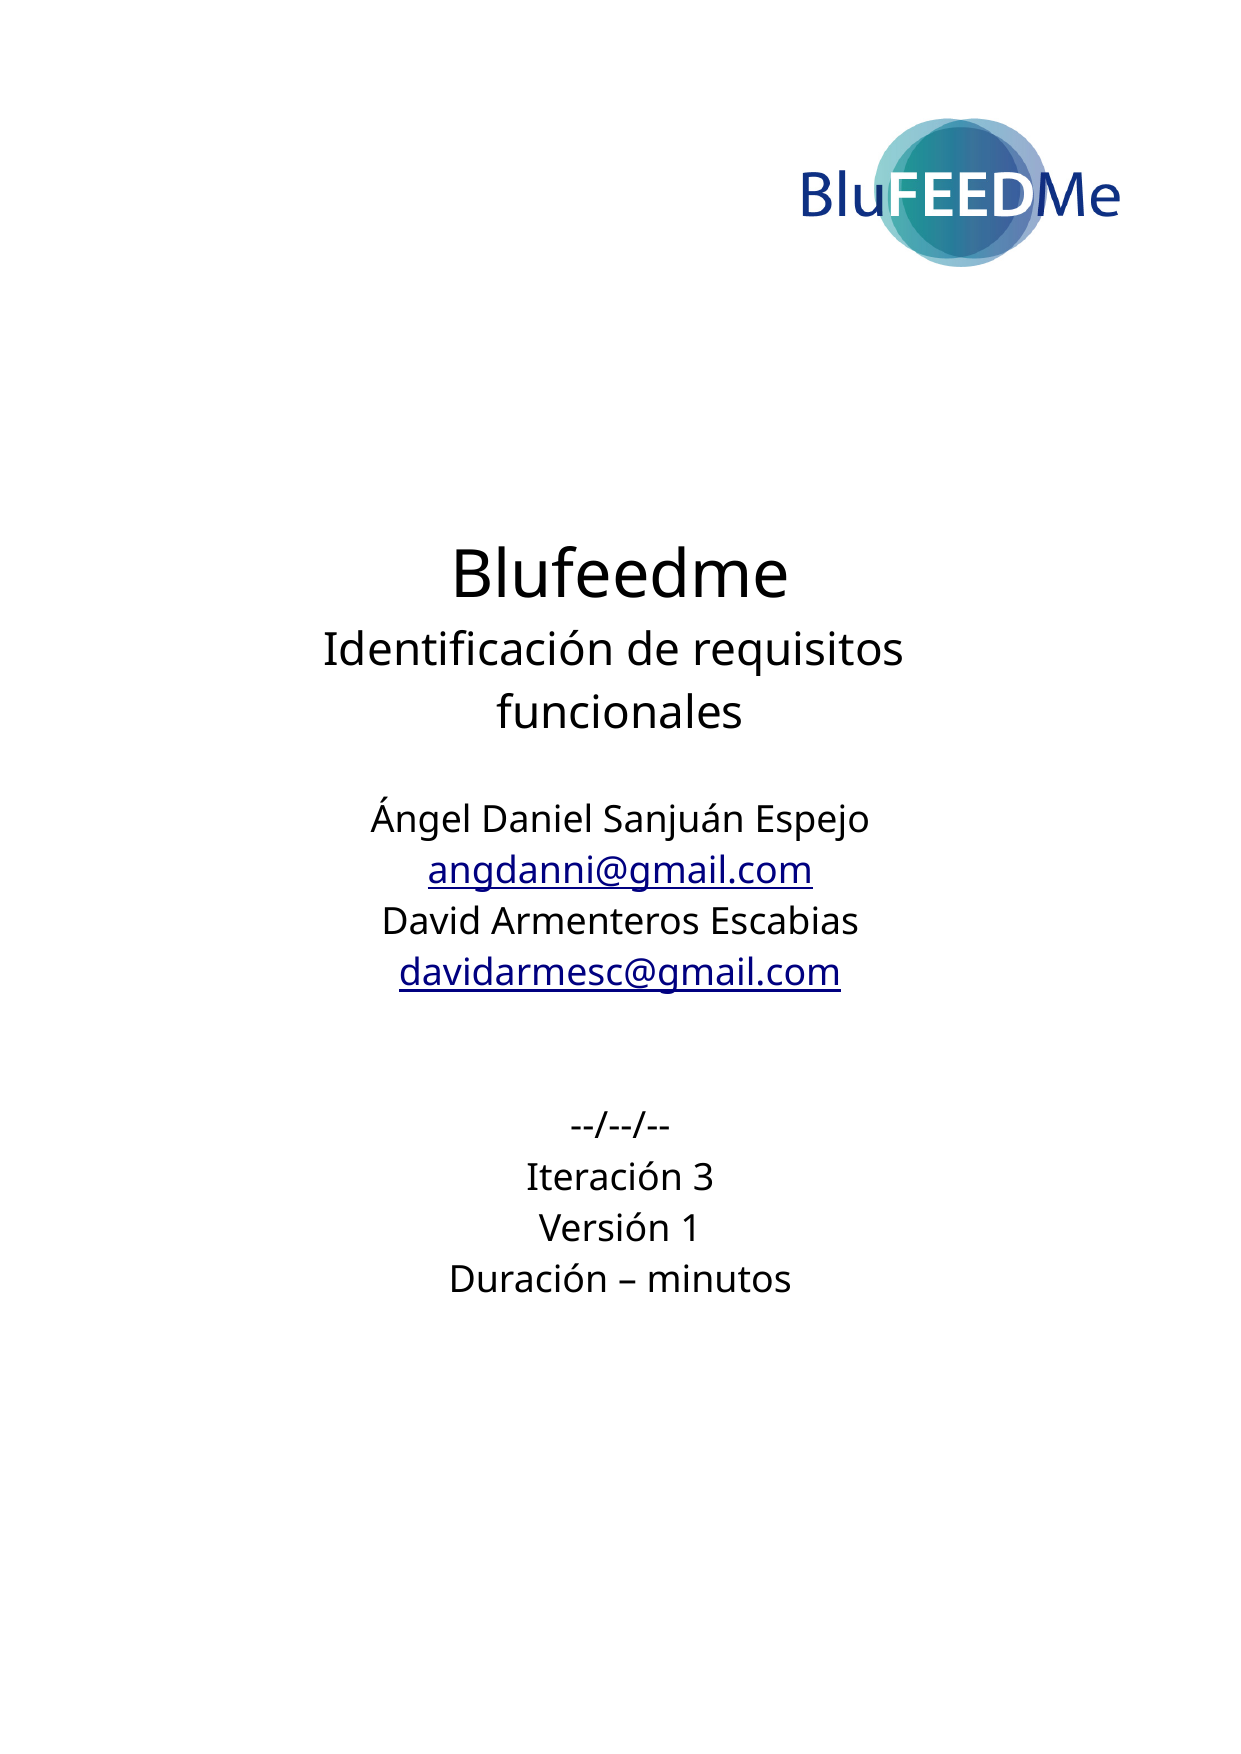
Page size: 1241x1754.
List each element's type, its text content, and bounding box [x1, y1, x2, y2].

text Versión 1 [118, 1201, 1122, 1252]
text davidarmesc@gmail.com [118, 946, 1122, 997]
text Iteración 3 [118, 1150, 1122, 1201]
text Duración – minutos [118, 1252, 1122, 1303]
text Blufeedme [118, 526, 1122, 617]
text Ángel Daniel Sanjuán Espejo [118, 792, 1122, 843]
text --/--/-- [118, 1099, 1122, 1150]
picture [797, 118, 1122, 267]
text David Armenteros Escabias [118, 894, 1122, 946]
text angdanni@gmail.com [118, 843, 1122, 894]
text Identificación de requisitos [118, 617, 1122, 679]
text funcionales [118, 679, 1122, 741]
